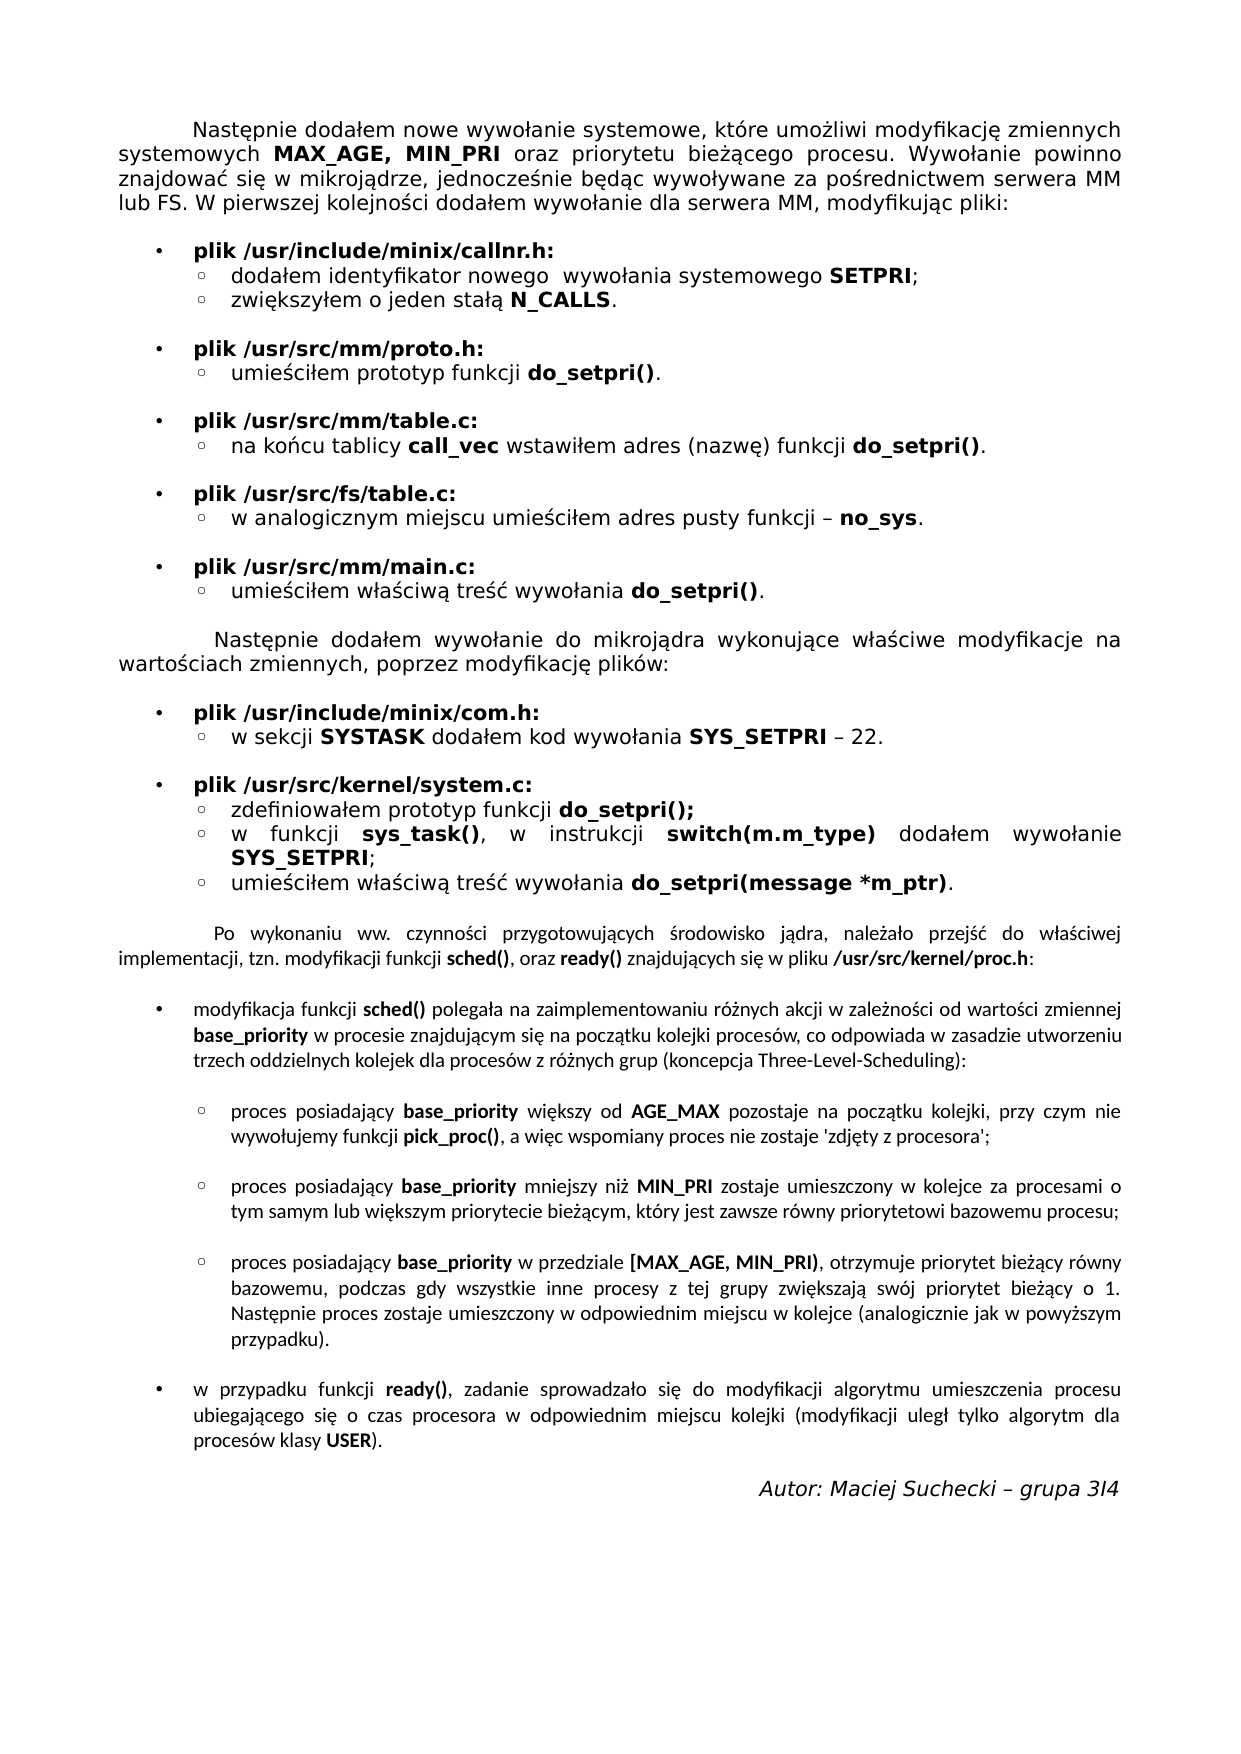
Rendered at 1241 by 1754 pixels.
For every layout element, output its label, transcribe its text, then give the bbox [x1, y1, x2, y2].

list plik /usr/src/fs/table.c: [156, 482, 1122, 506]
list plik /usr/include/minix/callnr.h: [156, 239, 1122, 264]
text Po wykonaniu ww. czynności przygotowujących środowisko jądra, należało przejść do właściwej implementacji, tzn. modyfikacji funkcji sched(), oraz ready() znajdujących się w pliku /usr/src/kernel/proc.h: [118, 920, 1122, 971]
list umieściłem prototyp funkcji do_setpri(). [193, 361, 1122, 385]
text Autor: Maciej Suchecki – grupa 3I4 [118, 1477, 1122, 1501]
list zwiększyłem o jeden stałą N_CALLS. [193, 288, 1122, 312]
list umieściłem właściwą treść wywołania do_setpri(message *m_ptr). [193, 871, 1122, 895]
list na końcu tablicy call_vec wstawiłem adres (nazwę) funkcji do_setpri(). [193, 434, 1122, 458]
list w sekcji SYSTASK dodałem kod wywołania SYS_SETPRI – 22. [193, 725, 1122, 749]
list modyfikacja funkcji sched() polegała na zaimplementowaniu różnych akcji w zależności od wartości zmiennej base_priority w procesie znajdującym się na początku kolejki procesów, co odpowiada w zasadzie utworzeniu trzech oddzielnych kolejek dla procesów z różnych grup (koncepcja Three-Level-Scheduling): [156, 996, 1122, 1073]
list plik /usr/src/mm/table.c: [156, 409, 1122, 434]
list umieściłem właściwą treść wywołania do_setpri(). [193, 579, 1122, 603]
list proces posiadający base_priority większy od AGE_MAX pozostaje na początku kolejki, przy czym nie wywołujemy funkcji pick_proc(), a więc wspomiany proces nie zostaje 'zdjęty z procesora'; [193, 1098, 1122, 1149]
text Następnie dodałem nowe wywołanie systemowe, które umożliwi modyfikację zmiennych systemowych MAX_AGE, MIN_PRI oraz priorytetu bieżącego procesu. Wywołanie powinno znajdować się w mikrojądrze, jednocześnie będąc wywoływane za pośrednictwem serwera MM lub FS. W pierwszej kolejności dodałem wywołanie dla serwera MM, modyfikując pliki: [118, 118, 1122, 215]
list proces posiadający base_priority mniejszy niż MIN_PRI zostaje umieszczony w kolejce za procesami o tym samym lub większym priorytecie bieżącym, który jest zawsze równy priorytetowi bazowemu procesu; [193, 1173, 1122, 1224]
list plik /usr/src/mm/main.c: [156, 555, 1122, 579]
list dodałem identyfikator nowego wywołania systemowego SETPRI; [193, 264, 1122, 288]
text Następnie dodałem wywołanie do mikrojądra wykonujące właściwe modyfikacje na wartościach zmiennych, poprzez modyfikację plików: [118, 628, 1122, 676]
list plik /usr/src/mm/proto.h: [156, 337, 1122, 361]
list w analogicznym miejscu umieściłem adres pusty funkcji – no_sys. [193, 506, 1122, 531]
list plik /usr/include/minix/com.h: [156, 701, 1122, 725]
list w przypadku funkcji ready(), zadanie sprowadzało się do modyfikacji algorytmu umieszczenia procesu ubiegającego się o czas procesora w odpowiednim miejscu kolejki (modyfikacji uległ tylko algorytm dla procesów klasy USER). [156, 1377, 1122, 1453]
list zdefiniowałem prototyp funkcji do_setpri(); [193, 798, 1122, 822]
list w funkcji sys_task(), w instrukcji switch(m.m_type) dodałem wywołanie SYS_SETPRI; [193, 822, 1122, 871]
list proces posiadający base_priority w przedziale [MAX_AGE, MIN_PRI), otrzymuje priorytet bieżący równy bazowemu, podczas gdy wszystkie inne procesy z tej grupy zwiększają swój priorytet bieżący o 1. Następnie proces zostaje umieszczony w odpowiednim miejscu w kolejce (analogicznie jak w powyższym przypadku). [193, 1249, 1122, 1351]
list plik /usr/src/kernel/system.c: [156, 773, 1122, 798]
